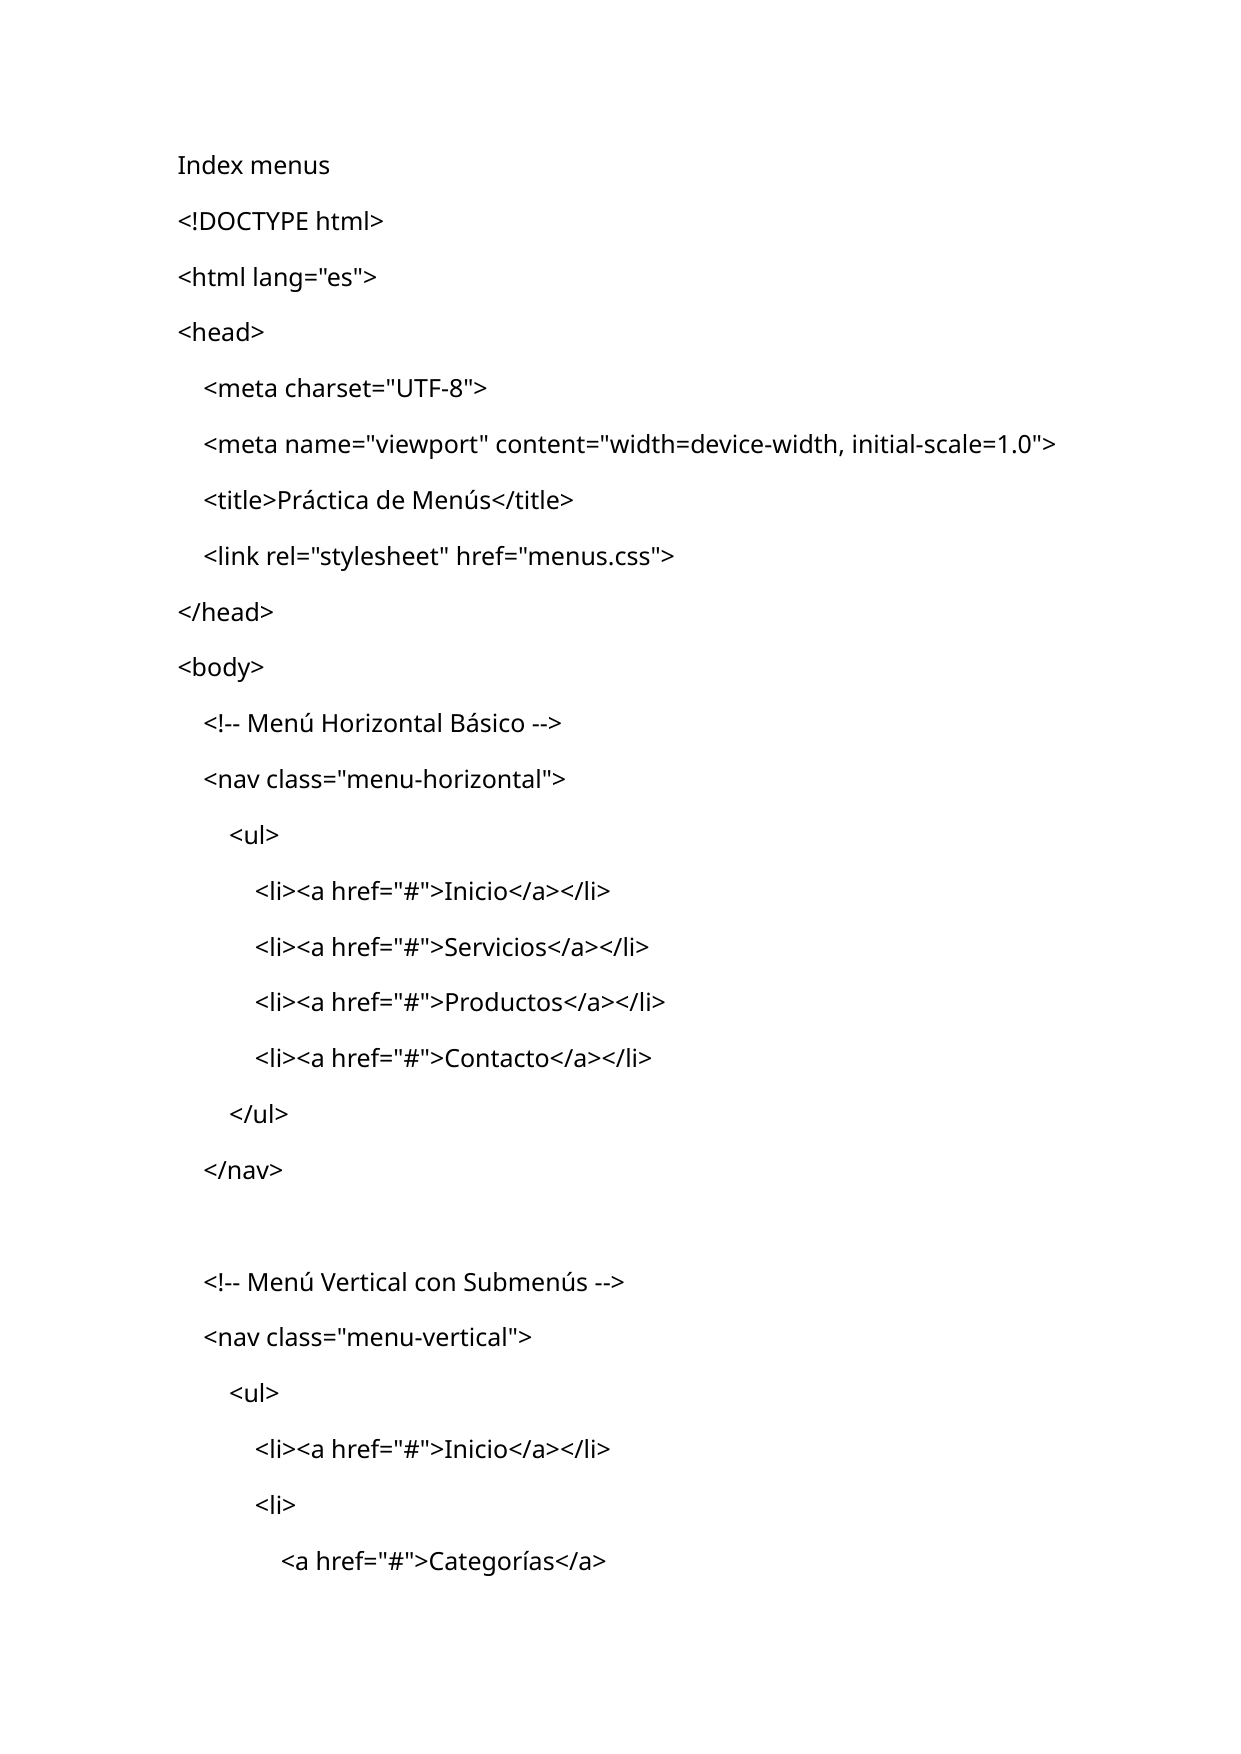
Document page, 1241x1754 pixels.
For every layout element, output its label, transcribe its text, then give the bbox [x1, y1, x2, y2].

text <!DOCTYPE html> [177, 203, 1063, 237]
text </ul> [177, 1097, 1063, 1131]
text <title>Práctica de Menús</title> [177, 483, 1063, 517]
text <li> [177, 1488, 1063, 1522]
text <a href="#">Categorías</a> [177, 1543, 1063, 1577]
text <meta name="viewport" content="width=device-width, initial-scale=1.0"> [177, 427, 1063, 461]
text <nav class="menu-vertical"> [177, 1320, 1063, 1354]
text <body> [177, 650, 1063, 684]
text <ul> [177, 818, 1063, 852]
text <li><a href="#">Inicio</a></li> [177, 1432, 1063, 1466]
text <link rel="stylesheet" href="menus.css"> [177, 538, 1063, 572]
text <nav class="menu-horizontal"> [177, 762, 1063, 796]
text <ul> [177, 1376, 1063, 1410]
text <li><a href="#">Contacto</a></li> [177, 1041, 1063, 1075]
text <!-- Menú Horizontal Básico --> [177, 706, 1063, 740]
text <head> [177, 315, 1063, 349]
text <li><a href="#">Inicio</a></li> [177, 873, 1063, 907]
text <html lang="es"> [177, 259, 1063, 293]
text </head> [177, 594, 1063, 628]
text </nav> [177, 1153, 1063, 1187]
text <meta charset="UTF-8"> [177, 371, 1063, 405]
text <!-- Menú Vertical con Submenús --> [177, 1264, 1063, 1298]
text <li><a href="#">Servicios</a></li> [177, 929, 1063, 963]
text Index menus [177, 148, 1063, 182]
text <li><a href="#">Productos</a></li> [177, 985, 1063, 1019]
